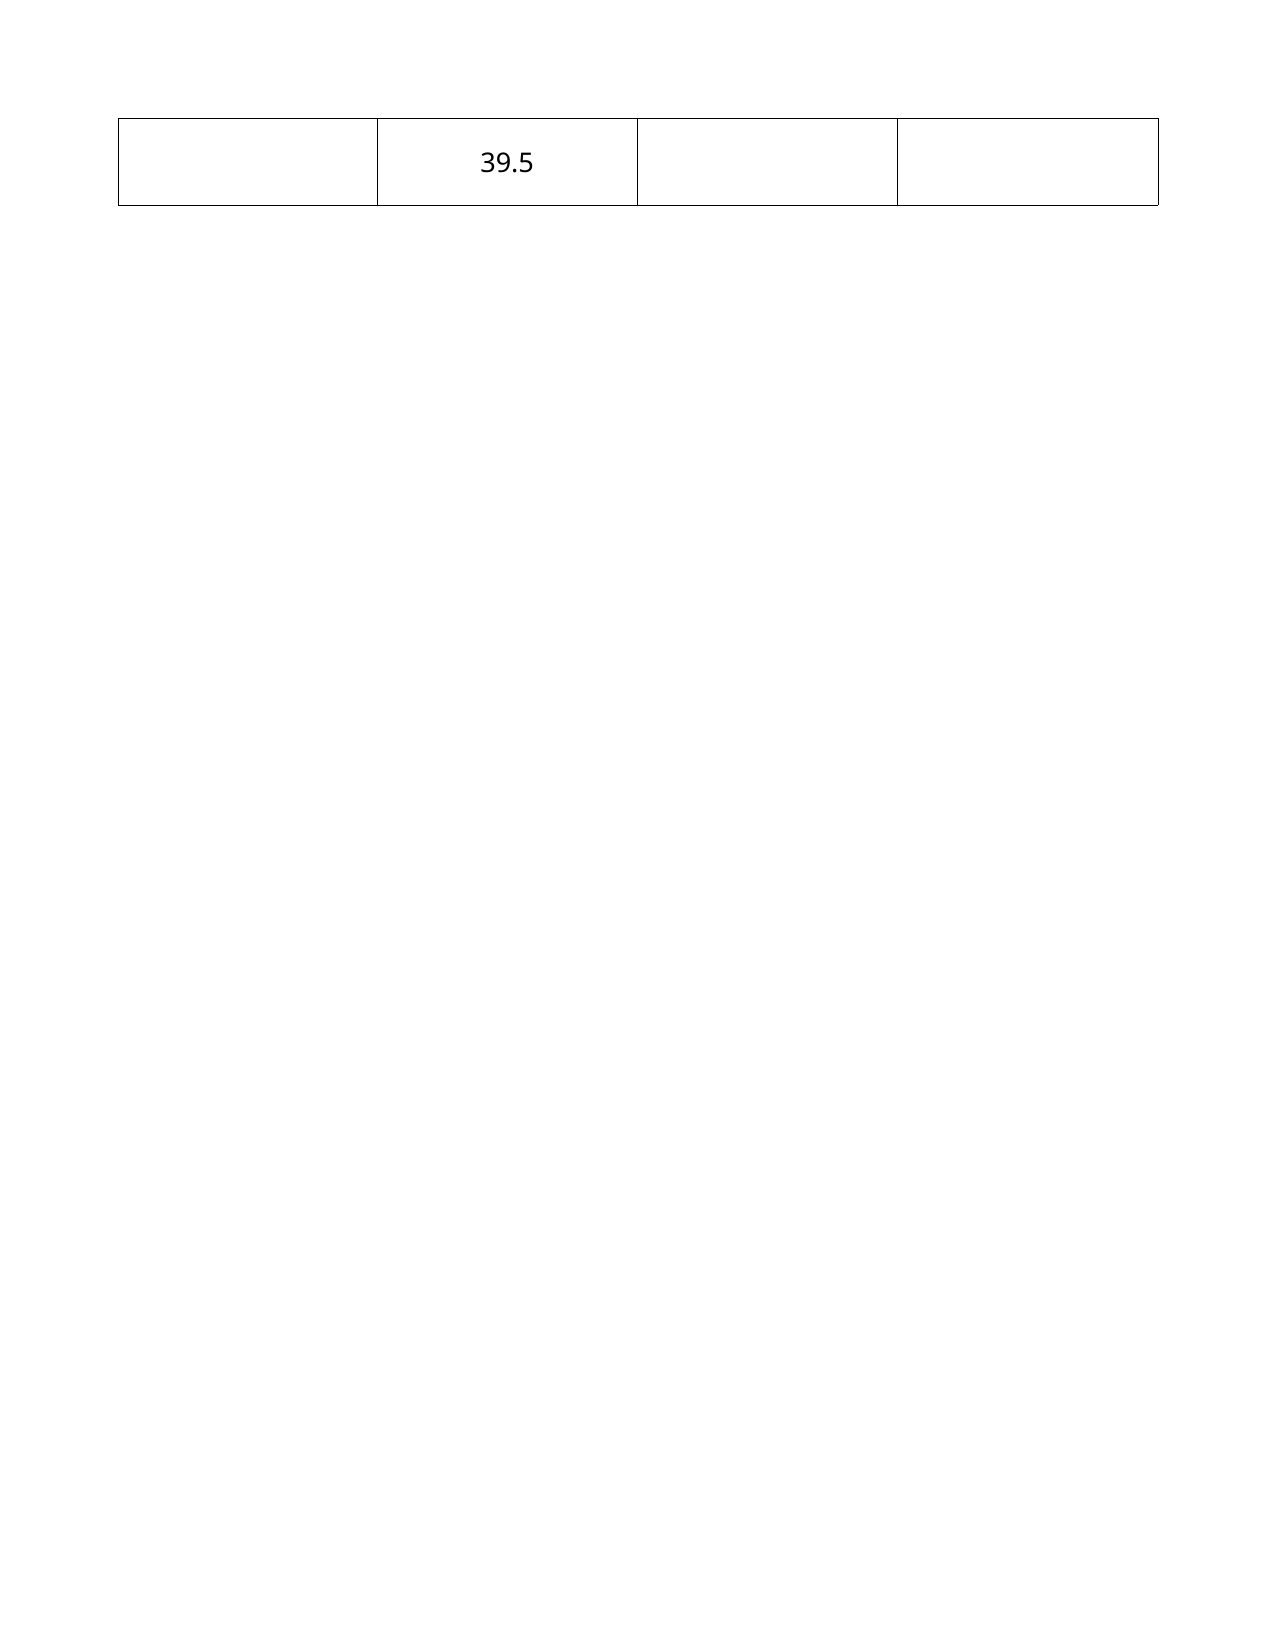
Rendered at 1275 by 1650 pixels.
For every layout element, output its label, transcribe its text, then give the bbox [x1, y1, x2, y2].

table_cell 39.5 [378, 119, 637, 205]
table_cell [119, 119, 377, 205]
table_cell [898, 119, 1158, 205]
table_cell [638, 119, 897, 205]
